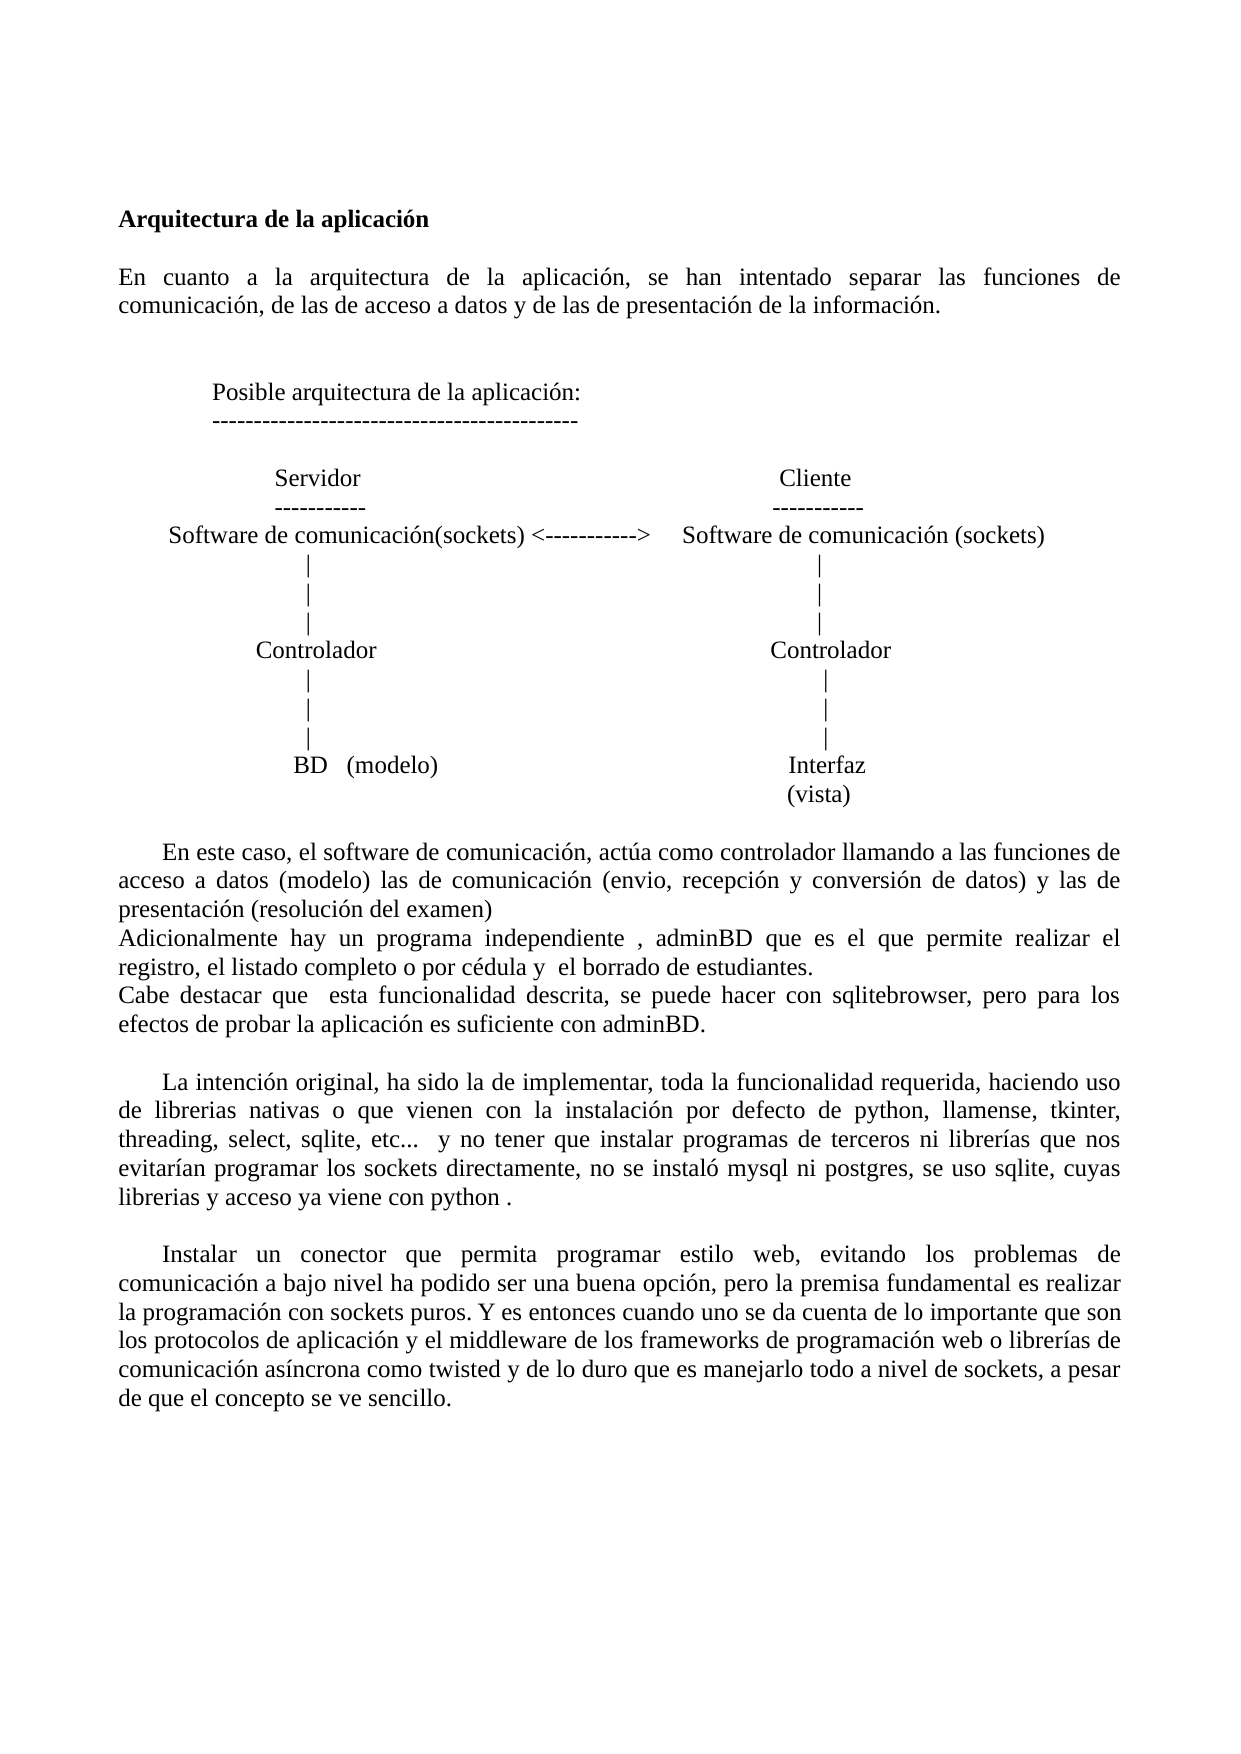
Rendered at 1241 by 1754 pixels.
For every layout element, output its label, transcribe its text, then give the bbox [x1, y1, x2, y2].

text En este caso, el software de comunicación, actúa como controlador llamando a las funciones de acceso a datos (modelo) las de comunicación (envio, recepción y conversión de datos) y las de presentación (resolución del examen) [118, 837, 1122, 923]
text Posible arquitectura de la aplicación: [118, 377, 1122, 406]
text | | [118, 549, 1122, 578]
text Controlador Controlador [118, 636, 1122, 664]
text La intención original, ha sido la de implementar, toda la funcionalidad requerida, haciendo uso de librerias nativas o que vienen con la instalación por defecto de python, llamense, tkinter, threading, select, sqlite, etc... y no tener que instalar programas de terceros ni librerías que nos evitarían programar los sockets directamente, no se instaló mysql ni postgres, se uso sqlite, cuyas librerias y acceso ya viene con python . [118, 1067, 1122, 1211]
text Arquitectura de la aplicación [118, 204, 1122, 233]
text | | [118, 664, 1122, 693]
text ----------- ----------- [118, 492, 1122, 521]
text Adicionalmente hay un programa independiente , adminBD que es el que permite realizar el registro, el listado completo o por cédula y el borrado de estudiantes. [118, 923, 1122, 981]
text BD (modelo) Interfaz [118, 751, 1122, 779]
text Servidor Cliente [118, 463, 1122, 492]
text Instalar un conector que permita programar estilo web, evitando los problemas de comunicación a bajo nivel ha podido ser una buena opción, pero la premisa fundamental es realizar la programación con sockets puros. Y es entonces cuando uno se da cuenta de lo importante que son los protocolos de aplicación y el middleware de los frameworks de programación web o librerías de comunicación asíncrona como twisted y de lo duro que es manejarlo todo a nivel de sockets, a pesar de que el concepto se ve sencillo. [118, 1239, 1122, 1412]
text | | [118, 578, 1122, 607]
text | | [118, 607, 1122, 636]
text Cabe destacar que esta funcionalidad descrita, se puede hacer con sqlitebrowser, pero para los efectos de probar la aplicación es suficiente con adminBD. [118, 981, 1122, 1038]
text (vista) [118, 779, 1122, 808]
text | | [118, 693, 1122, 722]
text | | [118, 722, 1122, 751]
text Software de comunicación(sockets) <-----------> Software de comunicación (sockets) [118, 521, 1122, 549]
text En cuanto a la arquitectura de la aplicación, se han intentado separar las funciones de comunicación, de las de acceso a datos y de las de presentación de la información. [118, 262, 1122, 319]
text -------------------------------------------- [118, 406, 1122, 434]
